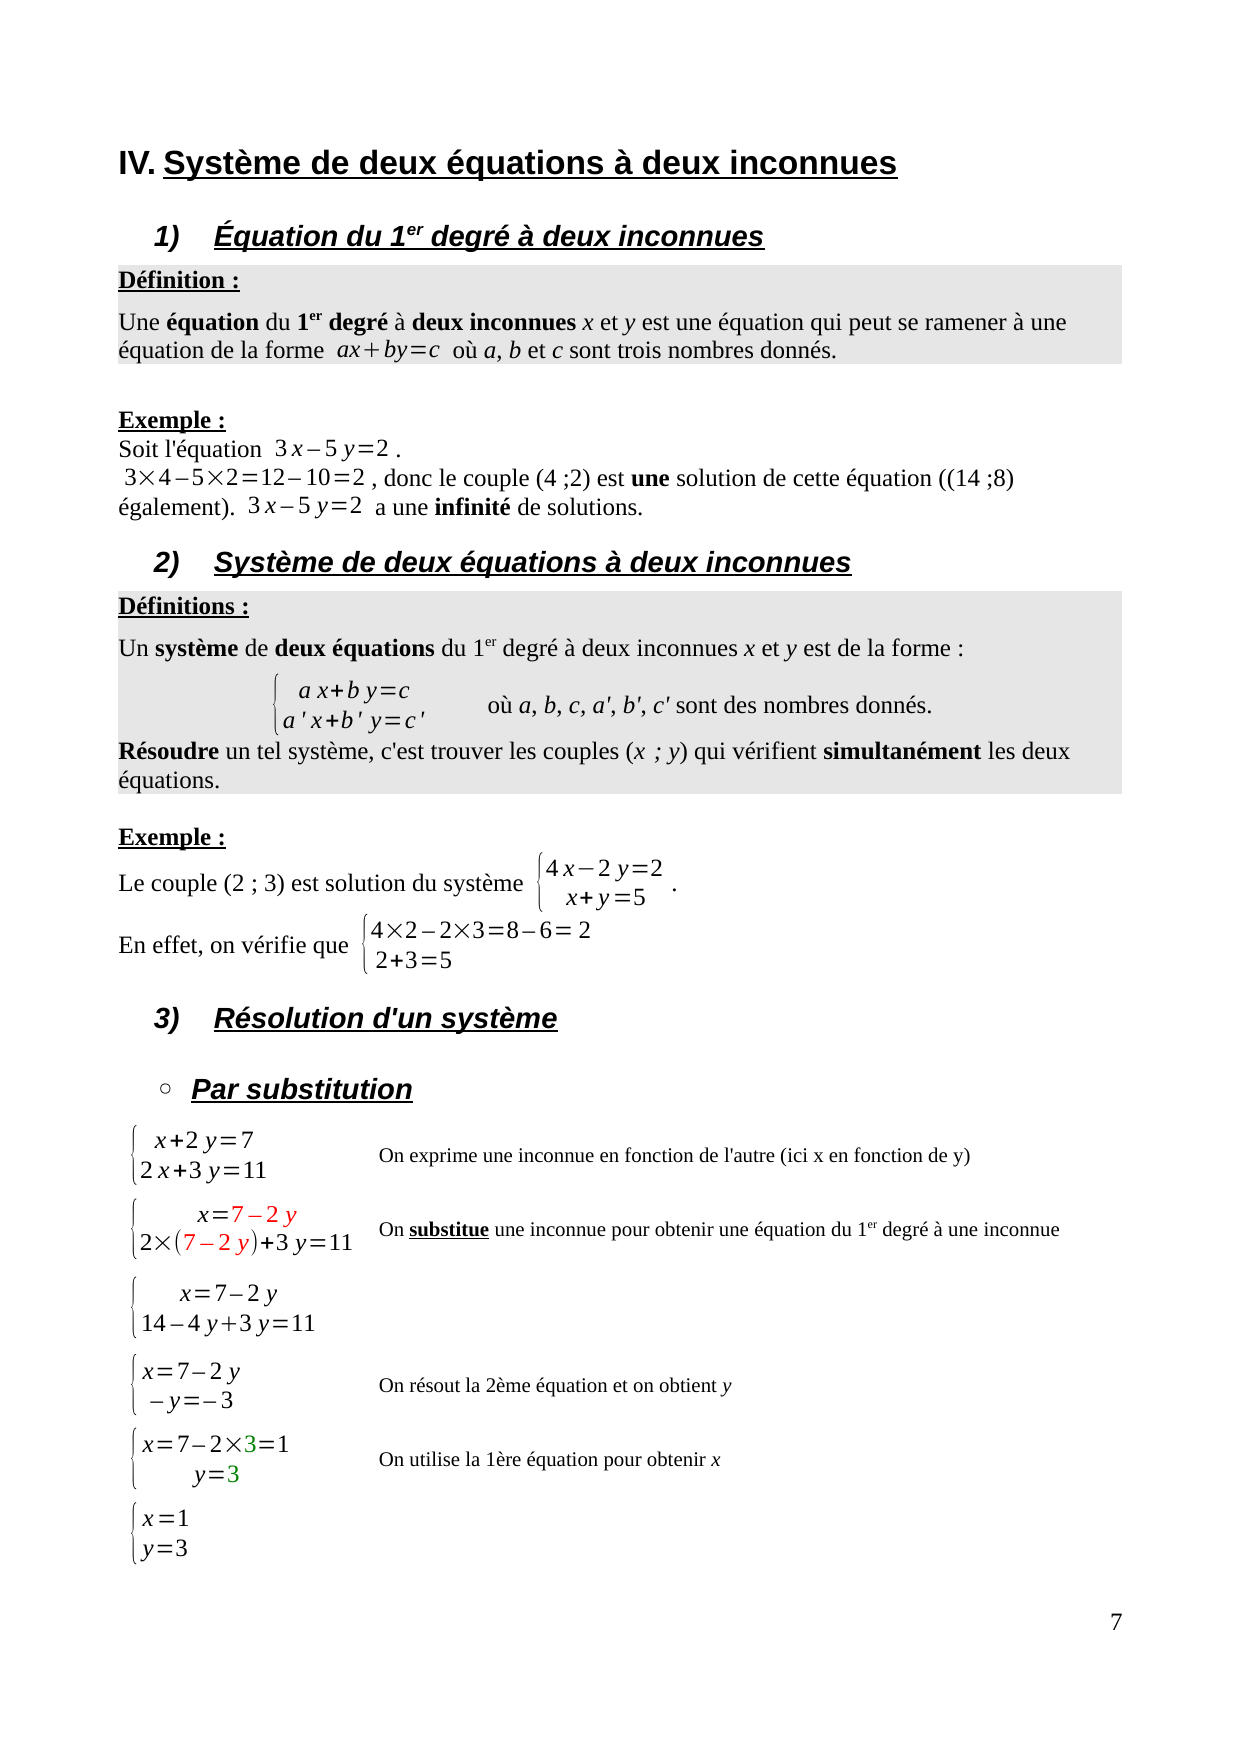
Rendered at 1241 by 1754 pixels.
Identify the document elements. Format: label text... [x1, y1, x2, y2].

text Exemple : [118, 822, 1122, 851]
subtitle Équation du 1er degré à deux inconnues [153, 219, 1122, 253]
text Soit l'équation . [118, 434, 1122, 463]
table_header [118, 1118, 373, 1192]
table_cell [118, 1267, 373, 1348]
subtitle Système de deux équations à deux inconnues [153, 545, 1122, 579]
text En effet, on vérifie que [118, 913, 1122, 976]
table_cell On substitue une inconnue pour obtenir une équation du 1er degré à une inconnue [373, 1192, 1123, 1267]
table_cell [373, 1267, 1123, 1348]
subtitle Résolution d'un système [153, 1001, 1122, 1034]
text Définition : [118, 265, 1122, 294]
text Un système de deux équations du 1er degré à deux inconnues x et y est de la forme : [118, 633, 1122, 661]
table_cell On utilise la 1ère équation pour obtenir x [373, 1422, 1123, 1496]
subtitle Par substitution [153, 1072, 1122, 1106]
text Une équation du 1er degré à deux inconnues x et y est une équation qui peut se ramener à une équation de la forme où a, b et c sont trois nombres donnés. [118, 307, 1122, 364]
table_cell [373, 1496, 1123, 1570]
text Exemple : [118, 405, 1122, 434]
table_cell On résout la 2ème équation et on obtient y [373, 1349, 1123, 1422]
text , donc le couple (4 ;2) est une solution de cette équation ((14 ;8) également). a une infinité de solutions. [118, 463, 1122, 520]
table_cell [118, 1496, 373, 1570]
text Définitions : [118, 591, 1122, 620]
text Résoudre un tel système, c'est trouver les couples (x ; y) qui vérifient simultanément les deux équations. [118, 736, 1122, 794]
table_cell [118, 1349, 373, 1422]
table_cell [118, 1192, 373, 1267]
table_header On exprime une inconnue en fonction de l'autre (ici x en fonction de y) [373, 1118, 1123, 1192]
subtitle Système de deux équations à deux inconnues [118, 143, 1122, 182]
text Le couple (2 ; 3) est solution du système . [118, 851, 1122, 913]
text où a, b, c, a', b', c' sont des nombres donnés. [118, 674, 1122, 736]
table_cell [118, 1422, 373, 1496]
